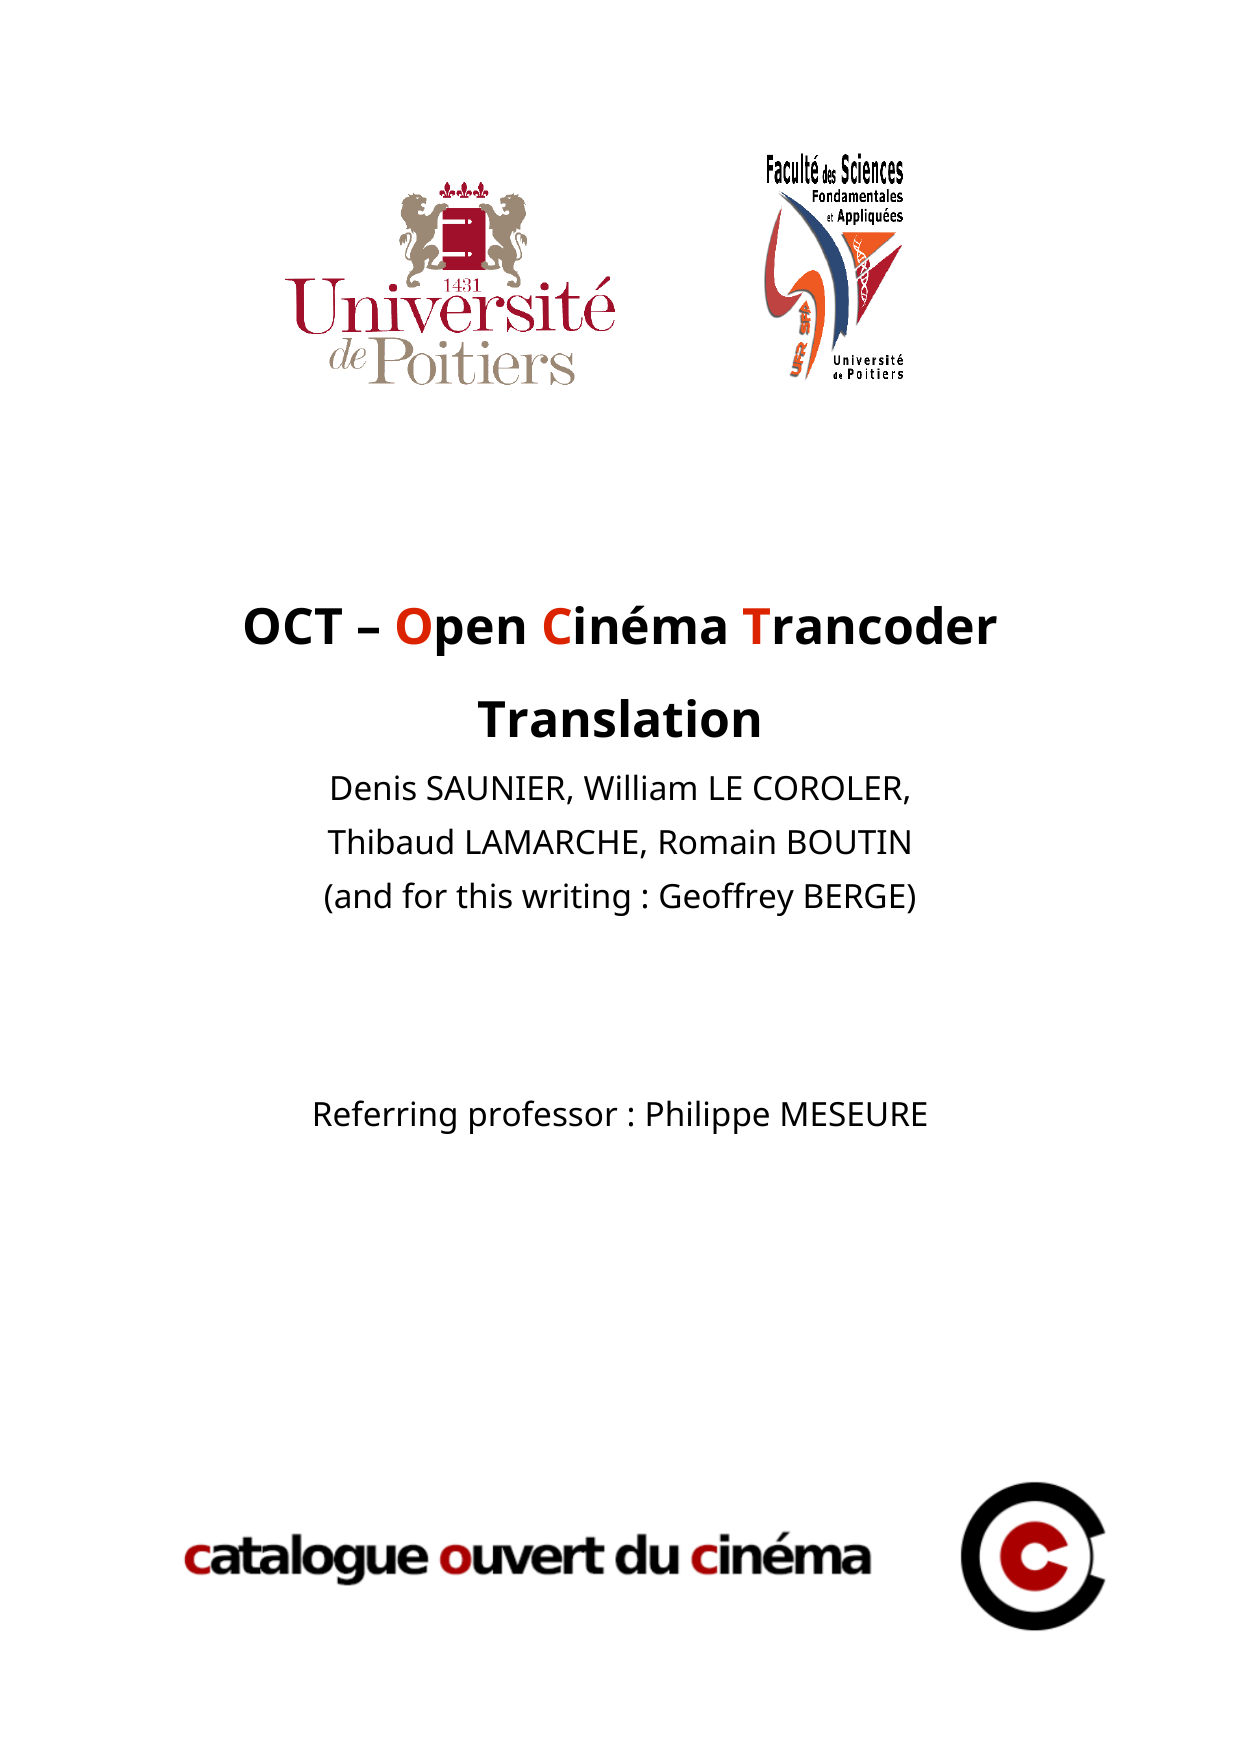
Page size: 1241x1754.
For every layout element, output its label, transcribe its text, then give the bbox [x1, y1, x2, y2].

picture [100, 1424, 1132, 1690]
text Referring professor : Philippe MESEURE [118, 1090, 1122, 1136]
text (and for this writing : Geoffrey BERGE) [118, 873, 1122, 919]
picture [118, 48, 1123, 467]
subtitle OCT – Open Cinéma Trancoder [118, 591, 1122, 659]
subtitle Translation [118, 684, 1122, 752]
text Thibaud LAMARCHE, Romain BOUTIN [118, 819, 1122, 864]
text Denis SAUNIER, William LE COROLER, [118, 765, 1122, 810]
